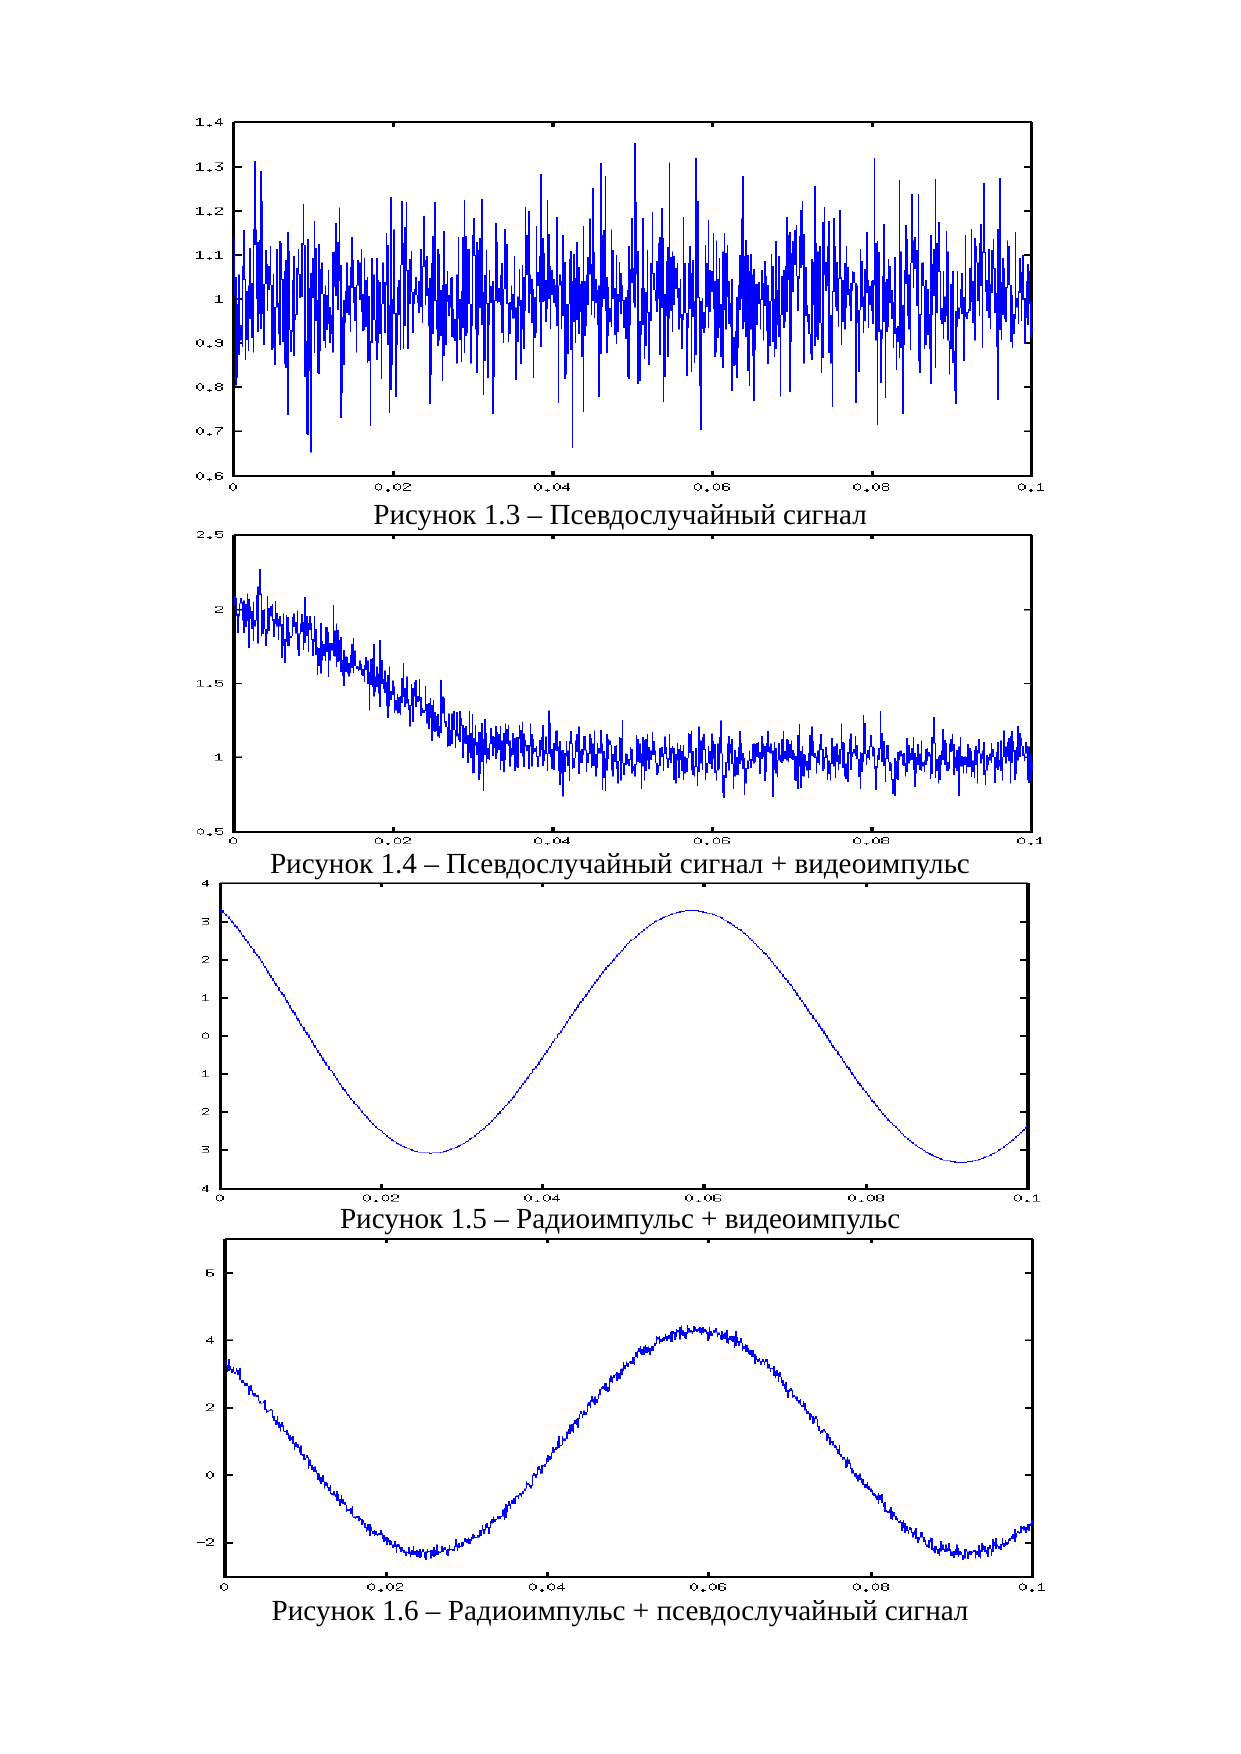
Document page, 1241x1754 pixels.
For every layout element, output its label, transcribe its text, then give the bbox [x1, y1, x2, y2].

picture [192, 1235, 1049, 1594]
text Рисунок 1.3 – Псевдослучайный сигнал [118, 118, 1122, 530]
text Рисунок 1.4 – Псевдослучайный сигнал + видеоимпульс [118, 530, 1122, 880]
picture [199, 880, 1041, 1202]
text Рисунок 1.6 – Радиоимпульс + псевдослучайный сигнал [118, 1235, 1122, 1627]
picture [192, 118, 1048, 497]
text Рисунок 1.5 – Радиоимпульс + видеоимпульс [118, 880, 1122, 1235]
picture [197, 530, 1043, 847]
